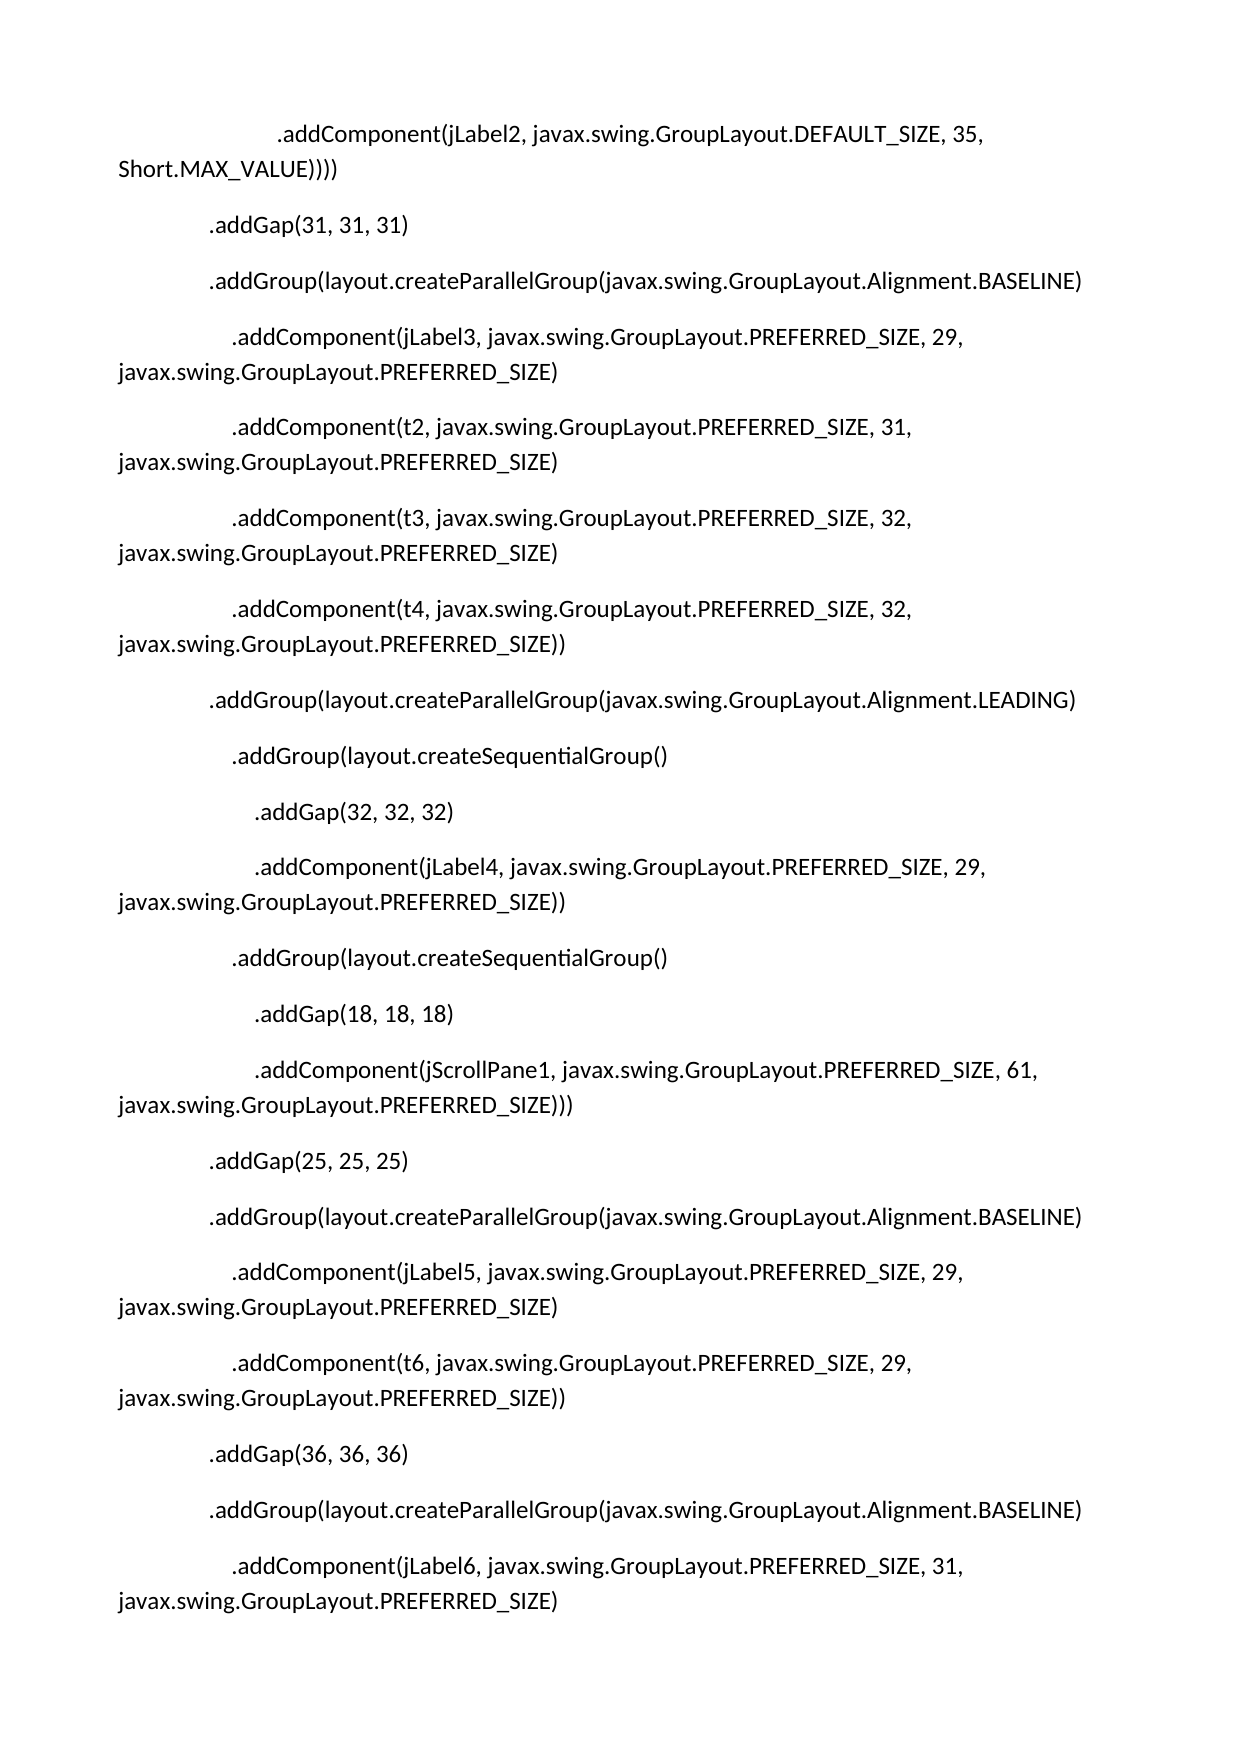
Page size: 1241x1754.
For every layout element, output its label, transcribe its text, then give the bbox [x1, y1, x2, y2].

text .addComponent(jScrollPane1, javax.swing.GroupLayout.PREFERRED_SIZE, 61, javax.swing.GroupLayout.PREFERRED_SIZE))) [118, 1054, 1122, 1119]
text .addGroup(layout.createParallelGroup(javax.swing.GroupLayout.Alignment.BASELINE) [118, 1201, 1122, 1231]
text .addComponent(jLabel3, javax.swing.GroupLayout.PREFERRED_SIZE, 29, javax.swing.GroupLayout.PREFERRED_SIZE) [118, 321, 1122, 386]
text .addGap(36, 36, 36) [118, 1438, 1122, 1469]
text .addGroup(layout.createParallelGroup(javax.swing.GroupLayout.Alignment.BASELINE) [118, 1494, 1122, 1524]
text .addComponent(jLabel5, javax.swing.GroupLayout.PREFERRED_SIZE, 29, javax.swing.GroupLayout.PREFERRED_SIZE) [118, 1256, 1122, 1322]
text .addComponent(jLabel6, javax.swing.GroupLayout.PREFERRED_SIZE, 31, javax.swing.GroupLayout.PREFERRED_SIZE) [118, 1550, 1122, 1615]
text .addComponent(t4, javax.swing.GroupLayout.PREFERRED_SIZE, 32, javax.swing.GroupLayout.PREFERRED_SIZE)) [118, 593, 1122, 659]
text .addComponent(t6, javax.swing.GroupLayout.PREFERRED_SIZE, 29, javax.swing.GroupLayout.PREFERRED_SIZE)) [118, 1347, 1122, 1413]
text .addGroup(layout.createParallelGroup(javax.swing.GroupLayout.Alignment.LEADING) [118, 684, 1122, 714]
text .addComponent(t2, javax.swing.GroupLayout.PREFERRED_SIZE, 31, javax.swing.GroupLayout.PREFERRED_SIZE) [118, 411, 1122, 477]
text .addGap(31, 31, 31) [118, 209, 1122, 239]
text .addComponent(jLabel4, javax.swing.GroupLayout.PREFERRED_SIZE, 29, javax.swing.GroupLayout.PREFERRED_SIZE)) [118, 851, 1122, 917]
text .addComponent(jLabel2, javax.swing.GroupLayout.DEFAULT_SIZE, 35, Short.MAX_VALUE)))) [118, 118, 1122, 184]
text .addGap(25, 25, 25) [118, 1145, 1122, 1175]
text .addGap(32, 32, 32) [118, 796, 1122, 826]
text .addGroup(layout.createSequentialGroup() [118, 942, 1122, 973]
text .addComponent(t3, javax.swing.GroupLayout.PREFERRED_SIZE, 32, javax.swing.GroupLayout.PREFERRED_SIZE) [118, 502, 1122, 568]
text .addGap(18, 18, 18) [118, 998, 1122, 1029]
text .addGroup(layout.createParallelGroup(javax.swing.GroupLayout.Alignment.BASELINE) [118, 265, 1122, 295]
text .addGroup(layout.createSequentialGroup() [118, 740, 1122, 770]
